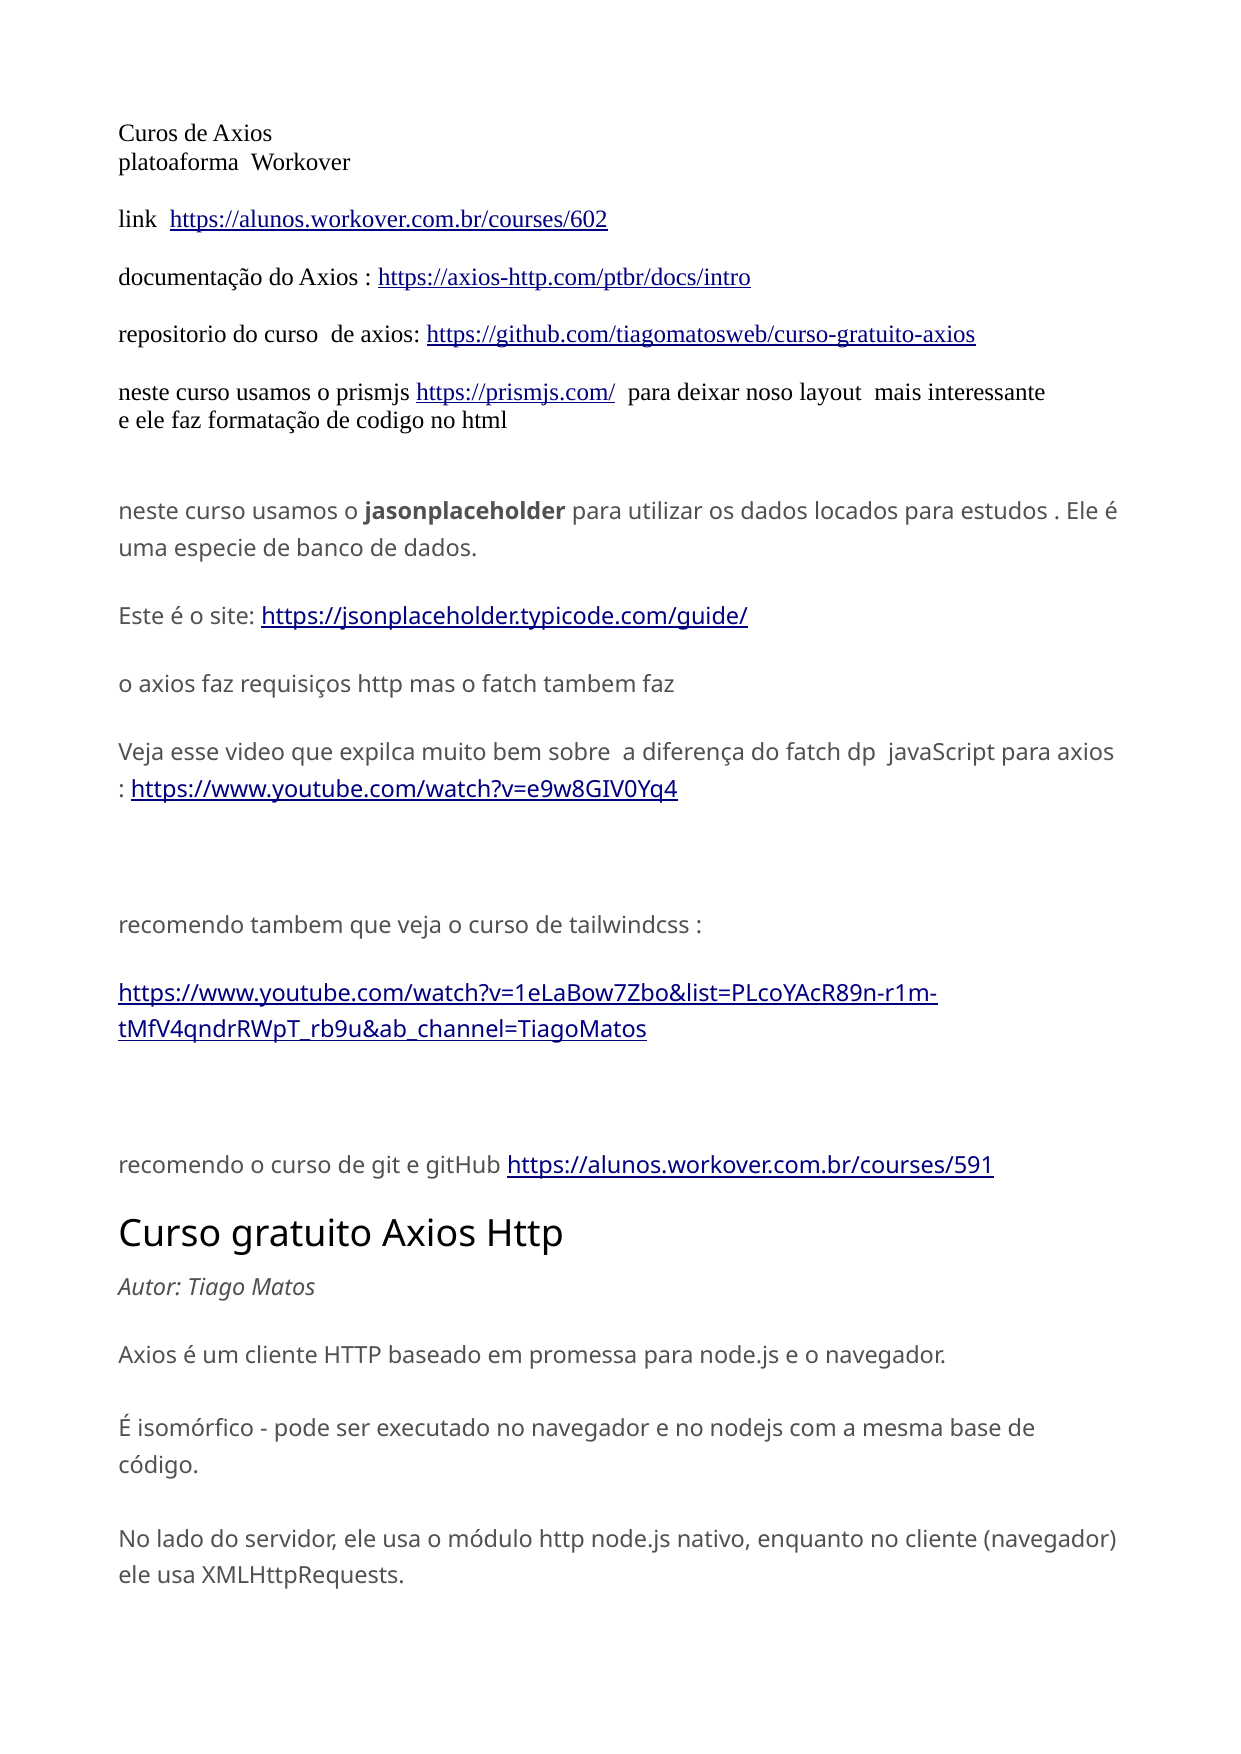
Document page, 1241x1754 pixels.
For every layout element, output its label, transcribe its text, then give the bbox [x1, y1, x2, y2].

text Veja esse video que expilca muito bem sobre a diferença do fatch dp javaScript para axios : https://www.youtube.com/watch?v=e9w8GIV0Yq4 [118, 735, 1122, 804]
text Curos de Axios [118, 118, 1122, 147]
text repositorio do curso de axios: https://github.com/tiagomatosweb/curso-gratuito-axios [118, 319, 1122, 348]
text recomendo o curso de git e gitHub https://alunos.workover.com.br/courses/591 [118, 1149, 1122, 1181]
text documentação do Axios : https://axios-http.com/ptbr/docs/intro [118, 262, 1122, 291]
text https://www.youtube.com/watch?v=1eLaBow7Zbo&list=PLcoYAcR89n-r1m-tMfV4qndrRWpT_rb9u&ab_channel=TiagoMatos [118, 976, 1122, 1045]
text link https://alunos.workover.com.br/courses/602 [118, 204, 1122, 233]
text Axios é um cliente HTTP baseado em promessa para node.js e o navegador. É isomórfico - pode ser executado no navegador e no nodejs com a mesma base de código. No lado do servidor, ele usa o módulo http node.js nativo, enquanto no cliente (navegador) ele usa XMLHttpRequests. [118, 1338, 1122, 1627]
text Este é o site: https://jsonplaceholder.typicode.com/guide/ [118, 599, 1122, 631]
text recomendo tambem que veja o curso de tailwindcss : [118, 908, 1122, 940]
text o axios faz requisiços http mas o fatch tambem faz [118, 667, 1122, 699]
text neste curso usamos o jasonplaceholder para utilizar os dados locados para estudos . Ele é uma especie de banco de dados. [118, 494, 1122, 563]
text Autor: Tiago Matos [118, 1270, 1122, 1302]
text neste curso usamos o prismjs https://prismjs.com/ para deixar noso layout mais interessante [118, 377, 1122, 406]
text platoaforma Workover [118, 147, 1122, 176]
subtitle Curso gratuito Axios Http [118, 1206, 1122, 1257]
text e ele faz formatação de codigo no html [118, 406, 1122, 434]
